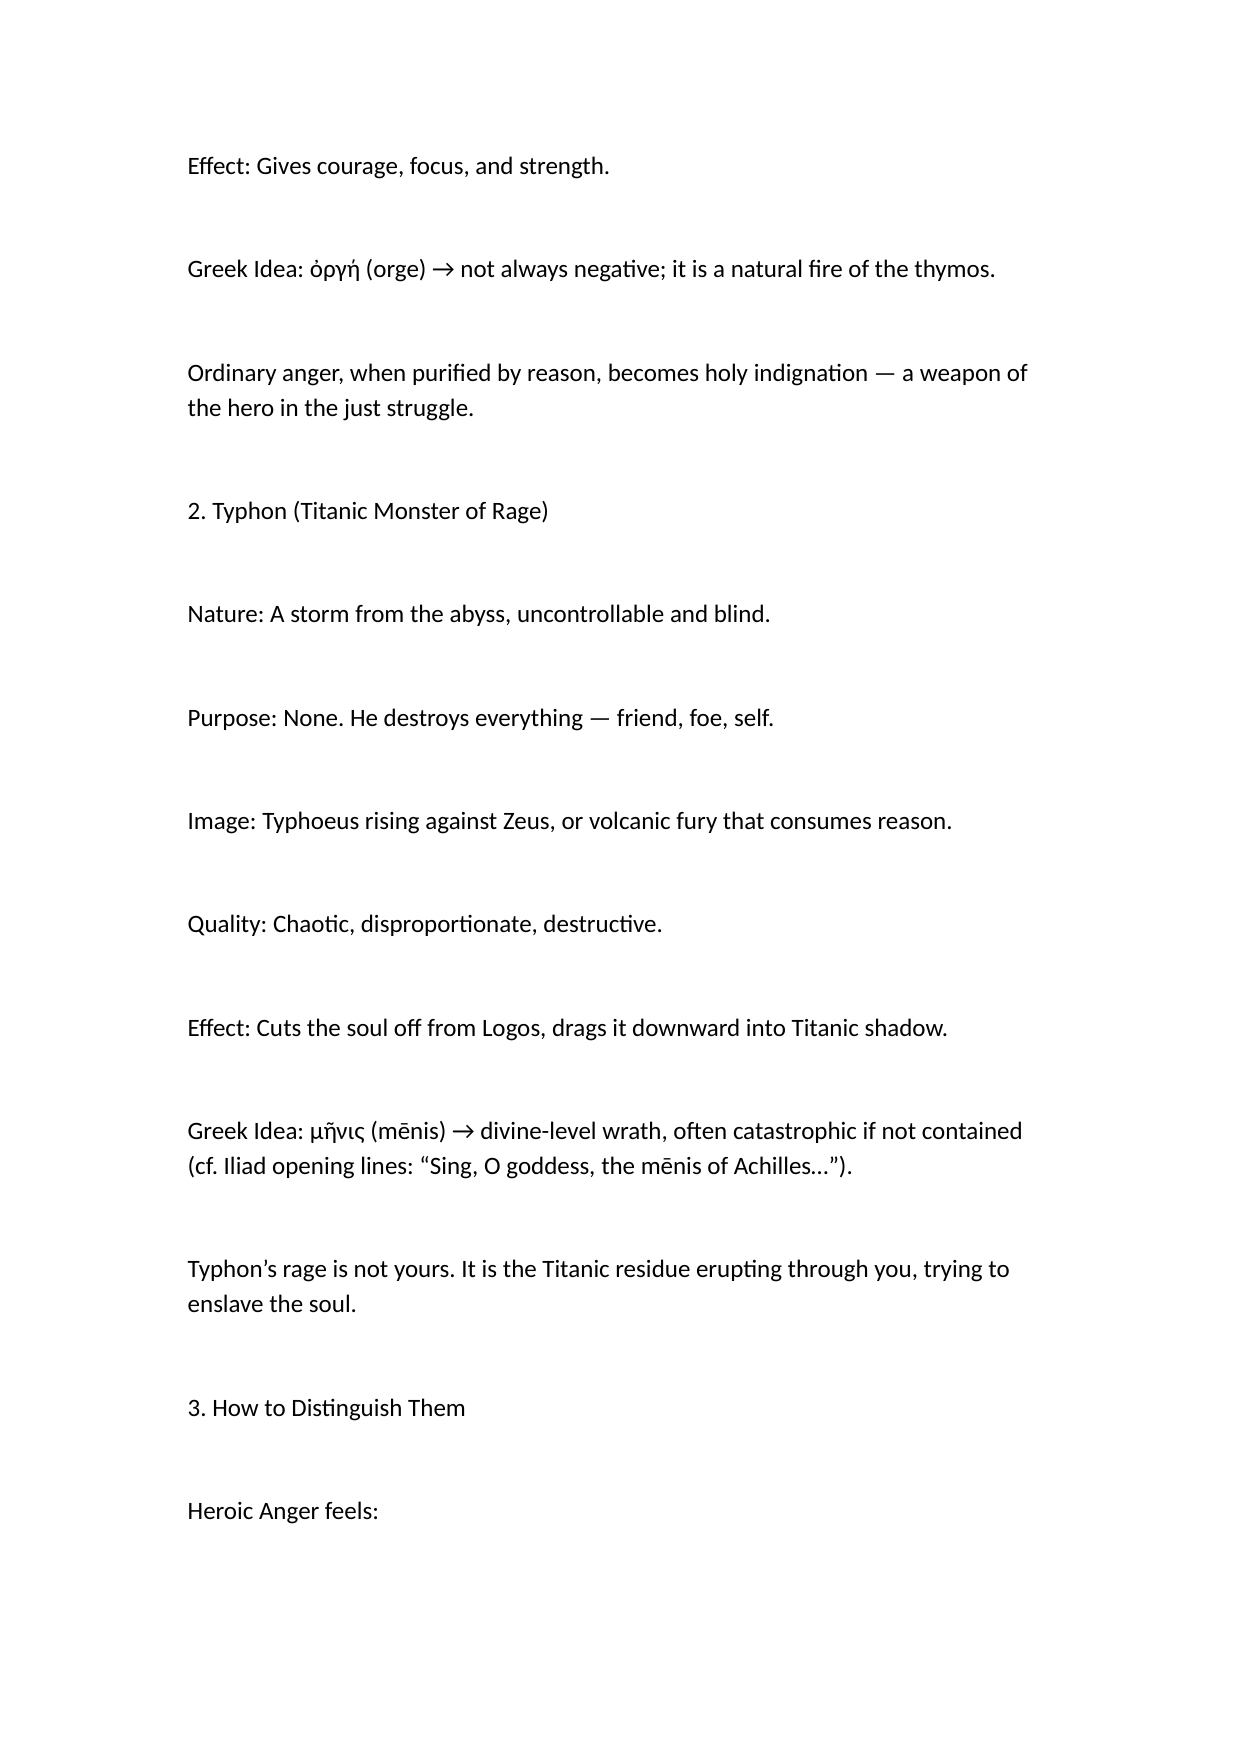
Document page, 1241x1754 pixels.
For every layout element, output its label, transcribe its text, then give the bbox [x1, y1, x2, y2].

text Nature: A storm from the abyss, uncontrollable and blind. [187, 598, 1053, 629]
text Image: Typhoeus rising against Zeus, or volcanic fury that consumes reason. [187, 805, 1053, 836]
text Typhon’s rage is not yours. It is the Titanic residue erupting through you, trying to enslave the soul. [187, 1253, 1053, 1319]
text Purpose: None. He destroys everything — friend, foe, self. [187, 702, 1053, 732]
text 3. How to Distinguish Them [187, 1392, 1053, 1422]
text Effect: Gives courage, focus, and strength. [187, 150, 1053, 181]
text Greek Idea: μῆνις (mēnis) → divine-level wrath, often catastrophic if not contained (cf. Iliad opening lines: “Sing, O goddess, the mēnis of Achilles…”). [187, 1115, 1053, 1181]
text Quality: Chaotic, disproportionate, destructive. [187, 908, 1053, 939]
text Ordinary anger, when purified by reason, becomes holy indignation — a weapon of the hero in the just struggle. [187, 357, 1053, 422]
text Heroic Anger feels: [187, 1495, 1053, 1526]
text Greek Idea: ὀργή (orge) → not always negative; it is a natural fire of the thymos. [187, 253, 1053, 284]
text 2. Typhon (Titanic Monster of Rage) [187, 495, 1053, 526]
text Effect: Cuts the soul off from Logos, drags it downward into Titanic shadow. [187, 1012, 1053, 1042]
